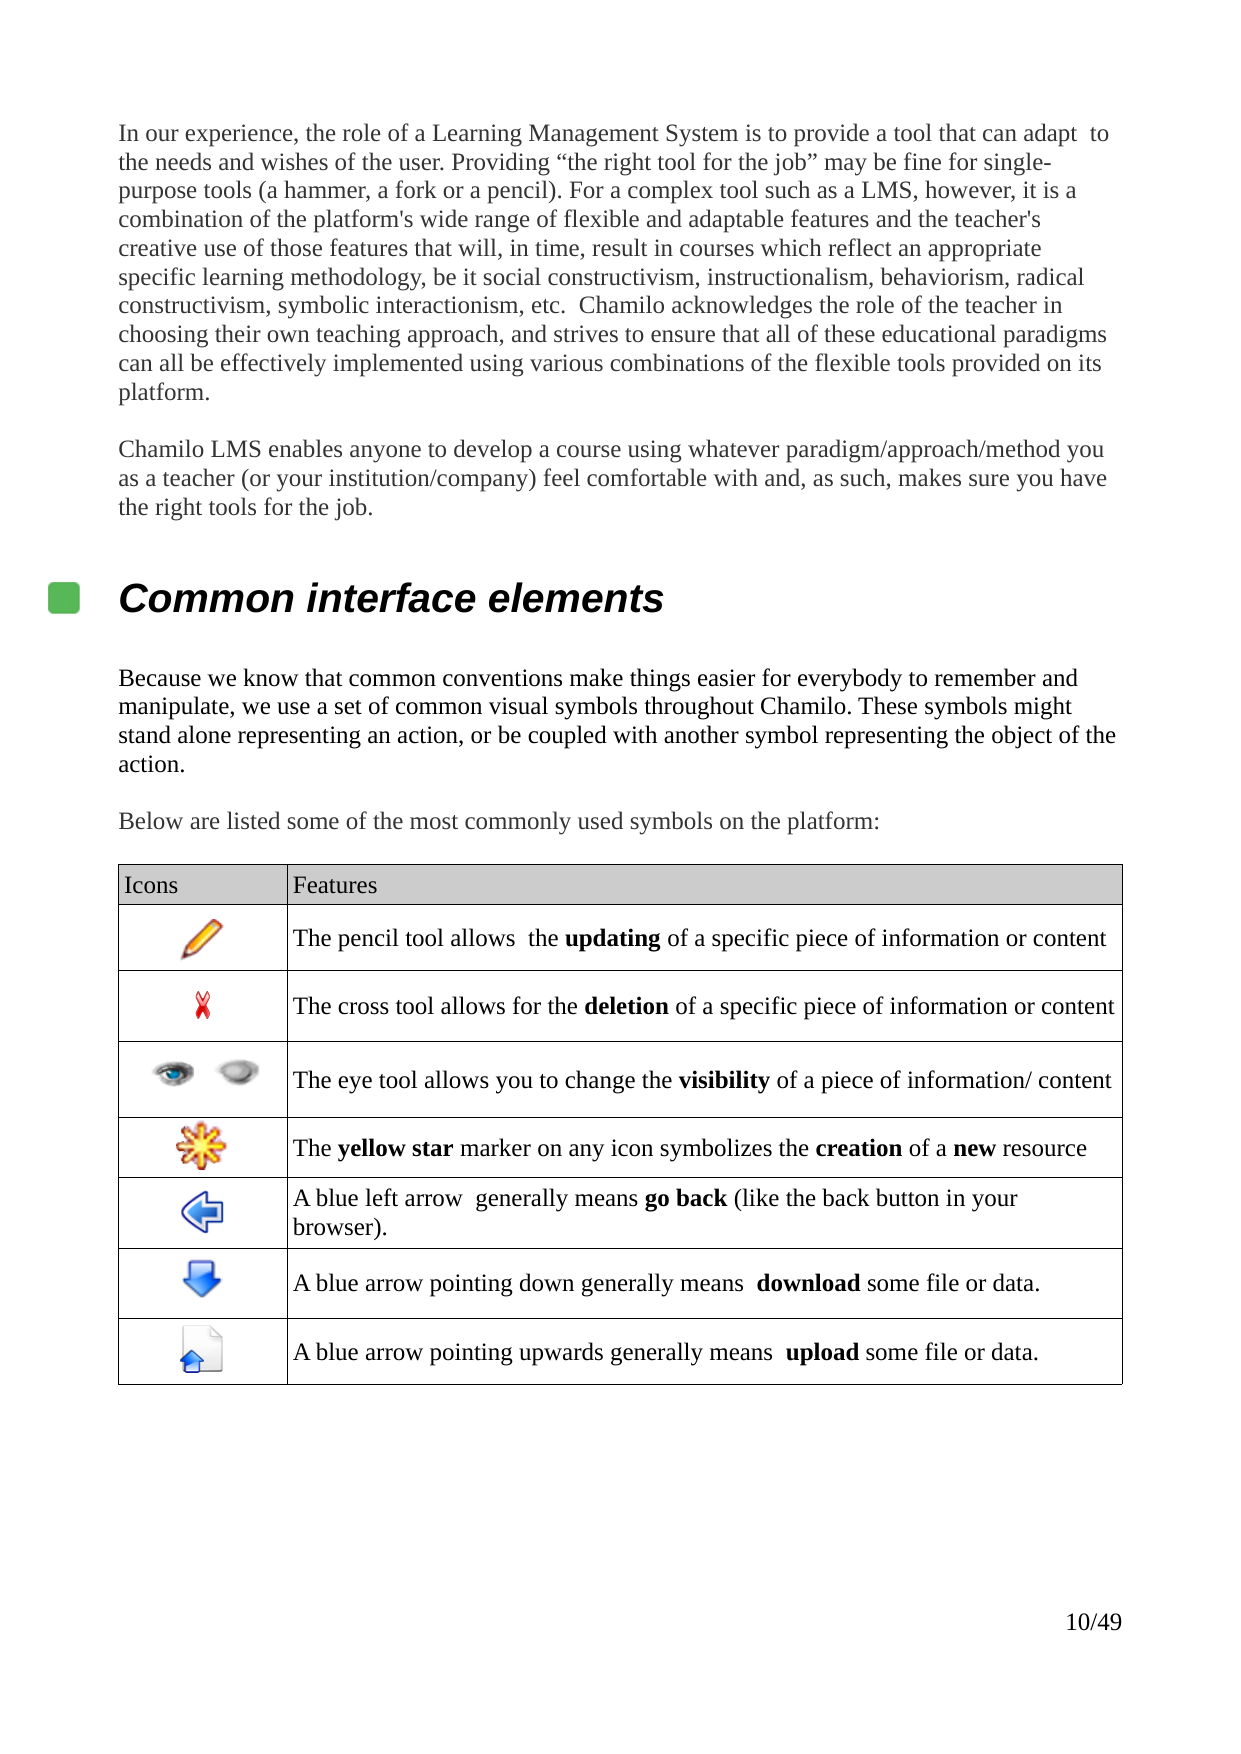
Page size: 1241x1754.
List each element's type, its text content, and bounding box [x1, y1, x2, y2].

table_cell [119, 1178, 287, 1247]
table_cell [119, 1118, 287, 1177]
subtitle Common interface elements [118, 574, 1122, 621]
picture [175, 1120, 229, 1170]
table_cell The cross tool allows for the deletion of a specific piece of information or content [288, 971, 1122, 1041]
picture [151, 1052, 195, 1095]
table_cell The eye tool allows you to change the visibility of a piece of information/ content [288, 1042, 1122, 1117]
table_cell A blue left arrow generally means go back (like the back button in your browser). [288, 1178, 1122, 1247]
picture [174, 1186, 232, 1239]
table_cell The yellow star marker on any icon symbolizes the creation of a new resource [288, 1118, 1122, 1177]
table_cell [119, 1319, 287, 1384]
picture [182, 1258, 223, 1300]
table_header Features [288, 865, 1122, 904]
picture [194, 990, 211, 1022]
picture [177, 919, 227, 962]
text Below are listed some of the most commonly used symbols on the platform: [118, 806, 1122, 835]
picture [179, 1325, 229, 1373]
table_cell [119, 1042, 287, 1117]
text Chamilo LMS enables anyone to develop a course using whatever paradigm/approach/method you as a teacher (or your institution/company) feel comfortable with and, as such, makes sure you have the right tools for the job. [118, 434, 1122, 521]
table_cell [119, 1249, 287, 1258]
table_header Icons [119, 865, 287, 904]
table_cell [119, 1259, 287, 1318]
picture [47, 581, 81, 615]
table_cell [119, 905, 287, 970]
text In our experience, the role of a Learning Management System is to provide a tool that can adapt to the needs and wishes of the user. Providing “the right tool for the job” may be fine for single-purpose tools (a hammer, a fork or a pencil). For a complex tool such as a LMS, however, it is a combination of the platform's wide range of flexible and adaptable features and the teacher's creative use of those features that will, in time, result in courses which reflect an appropriate specific learning methodology, be it social constructivism, instructionalism, behaviorism, radical constructivism, symbolic interactionism, etc. Chamilo acknowledges the role of the teacher in choosing their own teaching approach, and strives to ensure that all of these educational paradigms can all be effectively implemented using various combinations of the flexible tools provided on its platform. [118, 118, 1122, 406]
table_cell The pencil tool allows the updating of a specific piece of information or content [288, 905, 1122, 970]
picture [214, 1050, 260, 1096]
table_cell A blue arrow pointing down generally means download some file or data. [288, 1249, 1122, 1318]
table_cell A blue arrow pointing upwards generally means upload some file or data. [288, 1319, 1122, 1384]
table_cell [119, 971, 287, 1041]
text Because we know that common conventions make things easier for everybody to remember and manipulate, we use a set of common visual symbols throughout Chamilo. These symbols might stand alone representing an action, or be coupled with another symbol representing the object of the action. [118, 663, 1122, 778]
